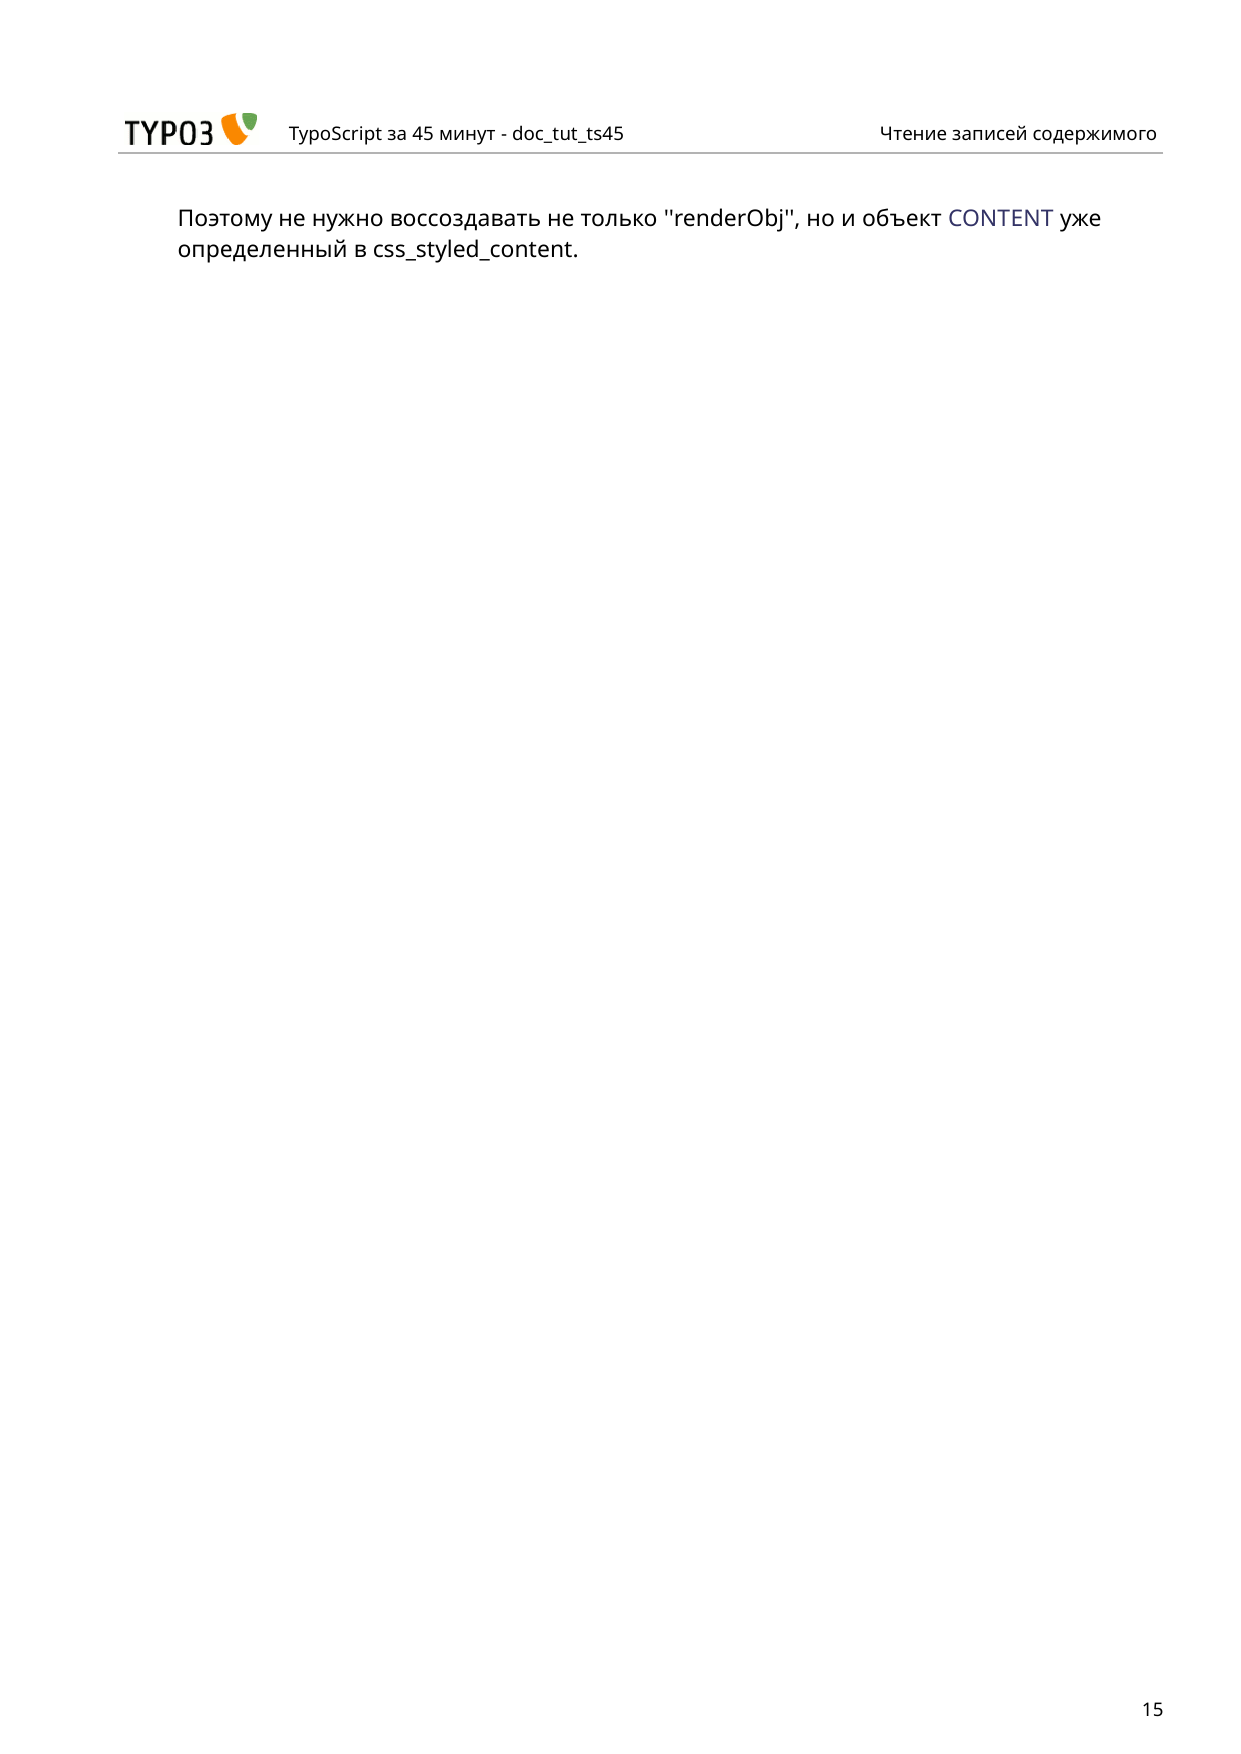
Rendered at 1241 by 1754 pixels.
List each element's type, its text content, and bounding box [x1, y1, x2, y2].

text Поэтому не нужно воссоздавать не только ''renderObj'', но и объект CONTENT уже определенный в css_styled_content. [177, 202, 1163, 264]
picture [124, 112, 260, 145]
